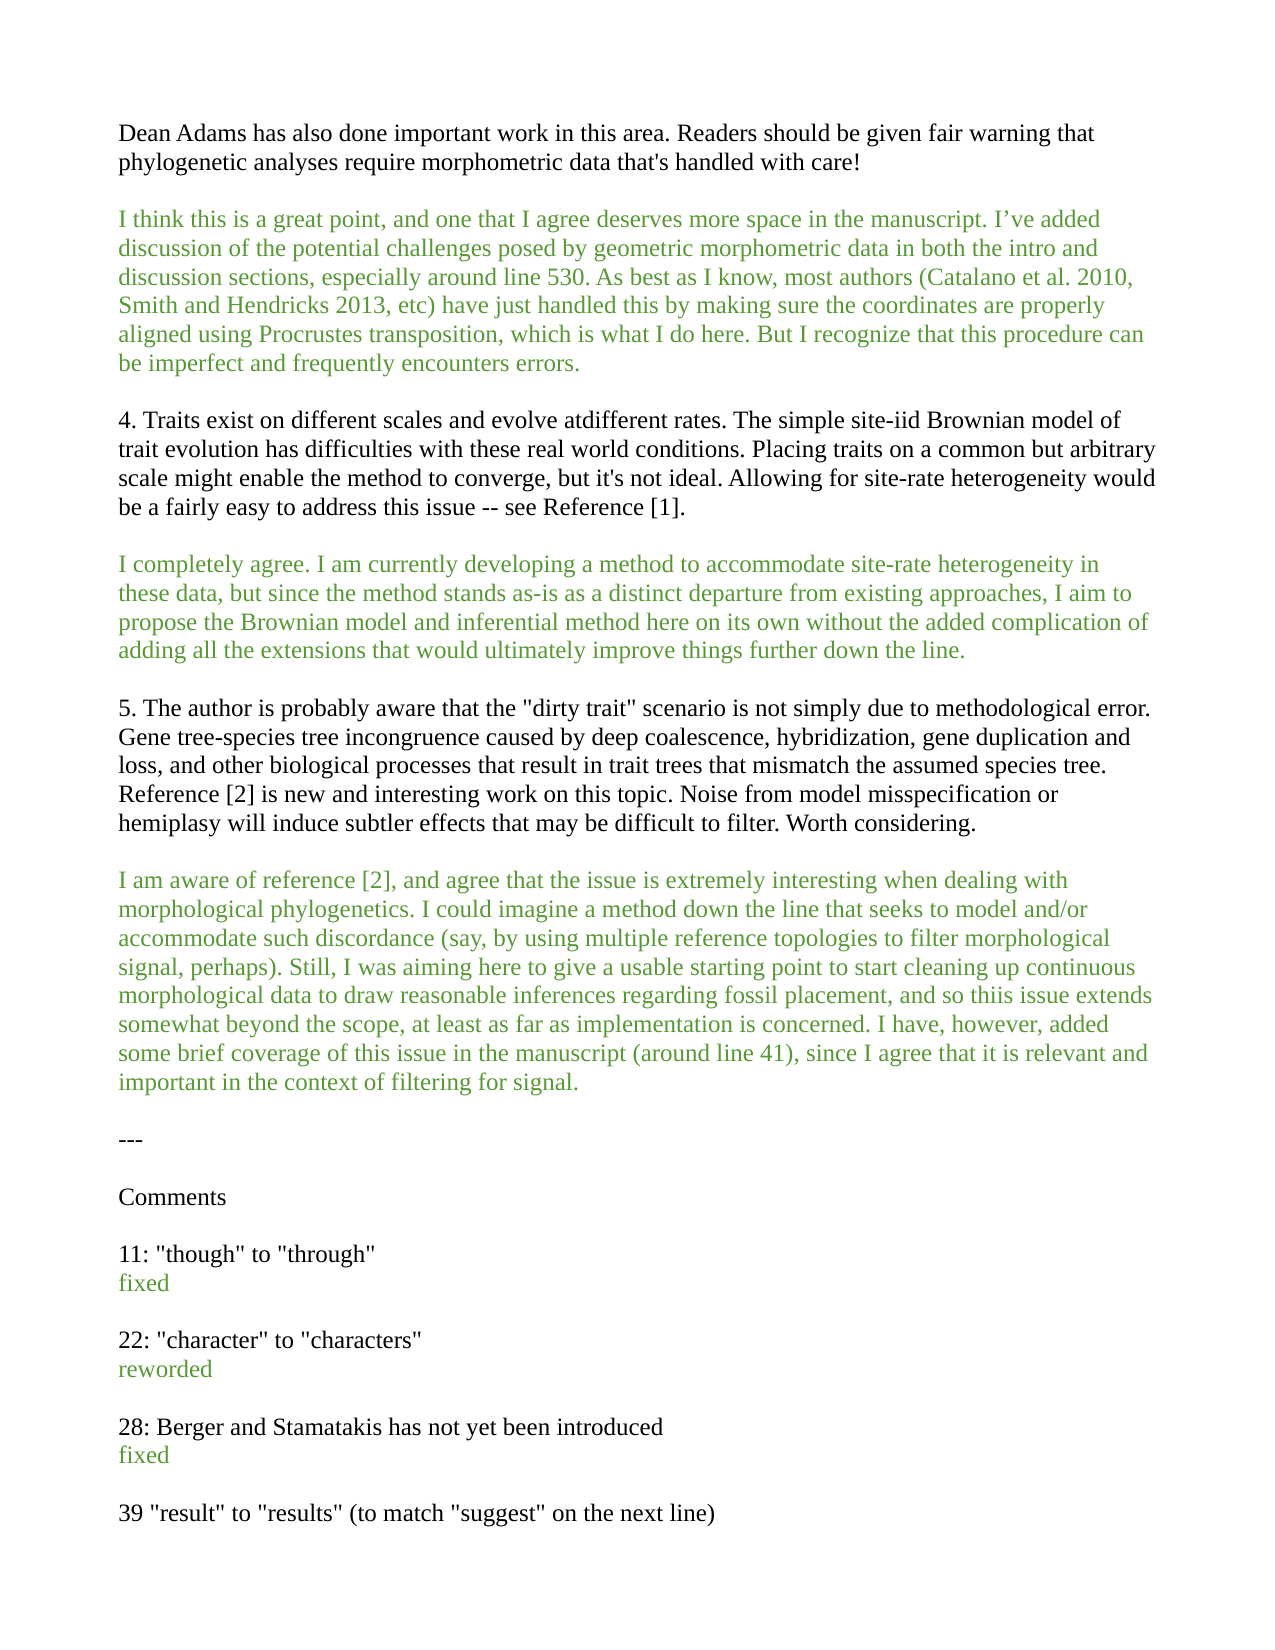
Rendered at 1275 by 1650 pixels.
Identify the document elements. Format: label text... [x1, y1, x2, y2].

text 4. Traits exist on different scales and evolve atdifferent rates. The simple site-iid Brownian model of trait evolution has difficulties with these real world conditions. Placing traits on a common but arbitrary scale might enable the method to converge, but it's not ideal. Allowing for site-rate heterogeneity would be a fairly easy to address this issue -- see Reference [1]. [118, 406, 1157, 521]
text 28: Berger and Stamatakis has not yet been introduced fixed [118, 1383, 1157, 1469]
text 5. The author is probably aware that the "dirty trait" scenario is not simply due to methodological error. Gene tree-species tree incongruence caused by deep coalescence, hybridization, gene duplication and loss, and other biological processes that result in trait trees that mismatch the assumed species tree. Reference [2] is new and interesting work on this topic. Noise from model misspecification or hemiplasy will induce subtler effects that may be difficult to filter. Worth considering. [118, 693, 1157, 837]
text I am aware of reference [2], and agree that the issue is extremely interesting when dealing with morphological phylogenetics. I could imagine a method down the line that seeks to model and/or accommodate such discordance (say, by using multiple reference topologies to filter morphological signal, perhaps). Still, I was aiming here to give a usable starting point to start cleaning up continuous morphological data to draw reasonable inferences regarding fossil placement, and so thiis issue extends somewhat beyond the scope, at least as far as implementation is concerned. I have, however, added some brief coverage of this issue in the manuscript (around line 41), since I agree that it is relevant and important in the context of filtering for signal. [118, 866, 1157, 1096]
text Dean Adams has also done important work in this area. Readers should be given fair warning that phylogenetic analyses require morphometric data that's handled with care! [118, 118, 1157, 204]
text --- Comments 11: "though" to "through" fixed [118, 1096, 1157, 1297]
text I think this is a great point, and one that I agree deserves more space in the manuscript. I’ve added discussion of the potential challenges posed by geometric morphometric data in both the intro and discussion sections, especially around line 530. As best as I know, most authors (Catalano et al. 2010, Smith and Hendricks 2013, etc) have just handled this by making sure the coordinates are properly aligned using Procrustes transposition, which is what I do here. But I recognize that this procedure can be imperfect and frequently encounters errors. [118, 204, 1157, 377]
text 22: "character" to "characters" reworded [118, 1297, 1157, 1383]
text I completely agree. I am currently developing a method to accommodate site-rate heterogeneity in these data, but since the method stands as-is as a distinct departure from existing approaches, I aim to propose the Brownian model and inferential method here on its own without the added complication of adding all the extensions that would ultimately improve things further down the line. [118, 549, 1157, 664]
text 39 "result" to "results" (to match "suggest" on the next line) [118, 1469, 1157, 1527]
